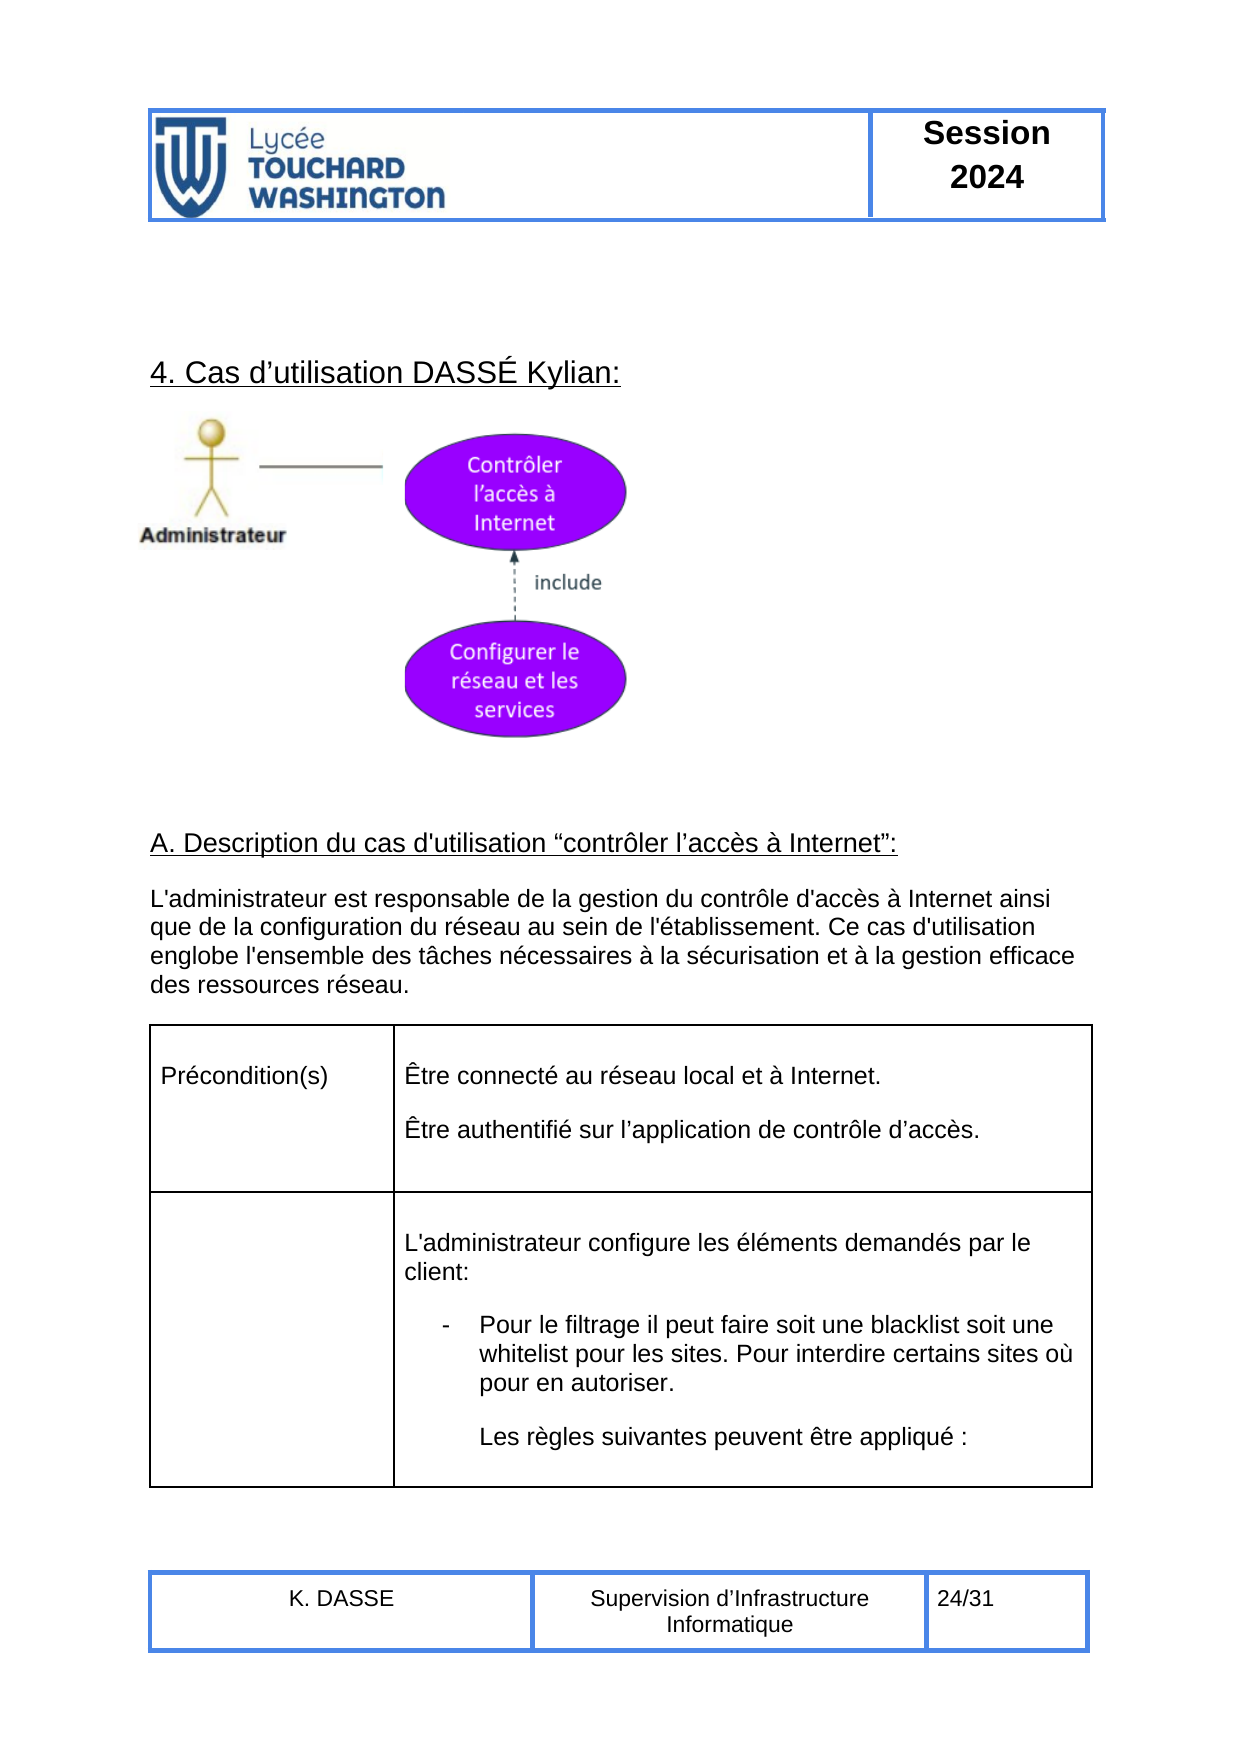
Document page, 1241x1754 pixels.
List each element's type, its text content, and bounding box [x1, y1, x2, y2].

picture [152, 113, 451, 218]
table_cell L'administrateur configure les éléments demandés par le client: Pour le filtrage il peut faire soit une blacklist soit une whitelist pour les sites. Pour interdire certains sites où pour en autoriser. Les règles suivantes peuvent être appliqué : [395, 1193, 1091, 1486]
table_cell Scénario nominal [151, 1193, 393, 1486]
subtitle 4. Cas d’utilisation DASSÉ Kylian: [150, 354, 1090, 390]
table_header Précondition(s) [151, 1026, 393, 1191]
picture [137, 411, 384, 550]
table_header Être connecté au réseau local et à Internet. Être authentifié sur l’application de contrôle d’accès. [395, 1026, 1091, 1191]
picture [404, 416, 629, 744]
subtitle A. Description du cas d'utilisation “contrôler l’accès à Internet”: [150, 827, 1090, 859]
text L'administrateur est responsable de la gestion du contrôle d'accès à Internet ainsi que de la configuration du réseau au sein de l'établissement. Ce cas d'utilisation englobe l'ensemble des tâches nécessaires à la sécurisation et à la gestion efficace des ressources réseau. [150, 884, 1090, 999]
